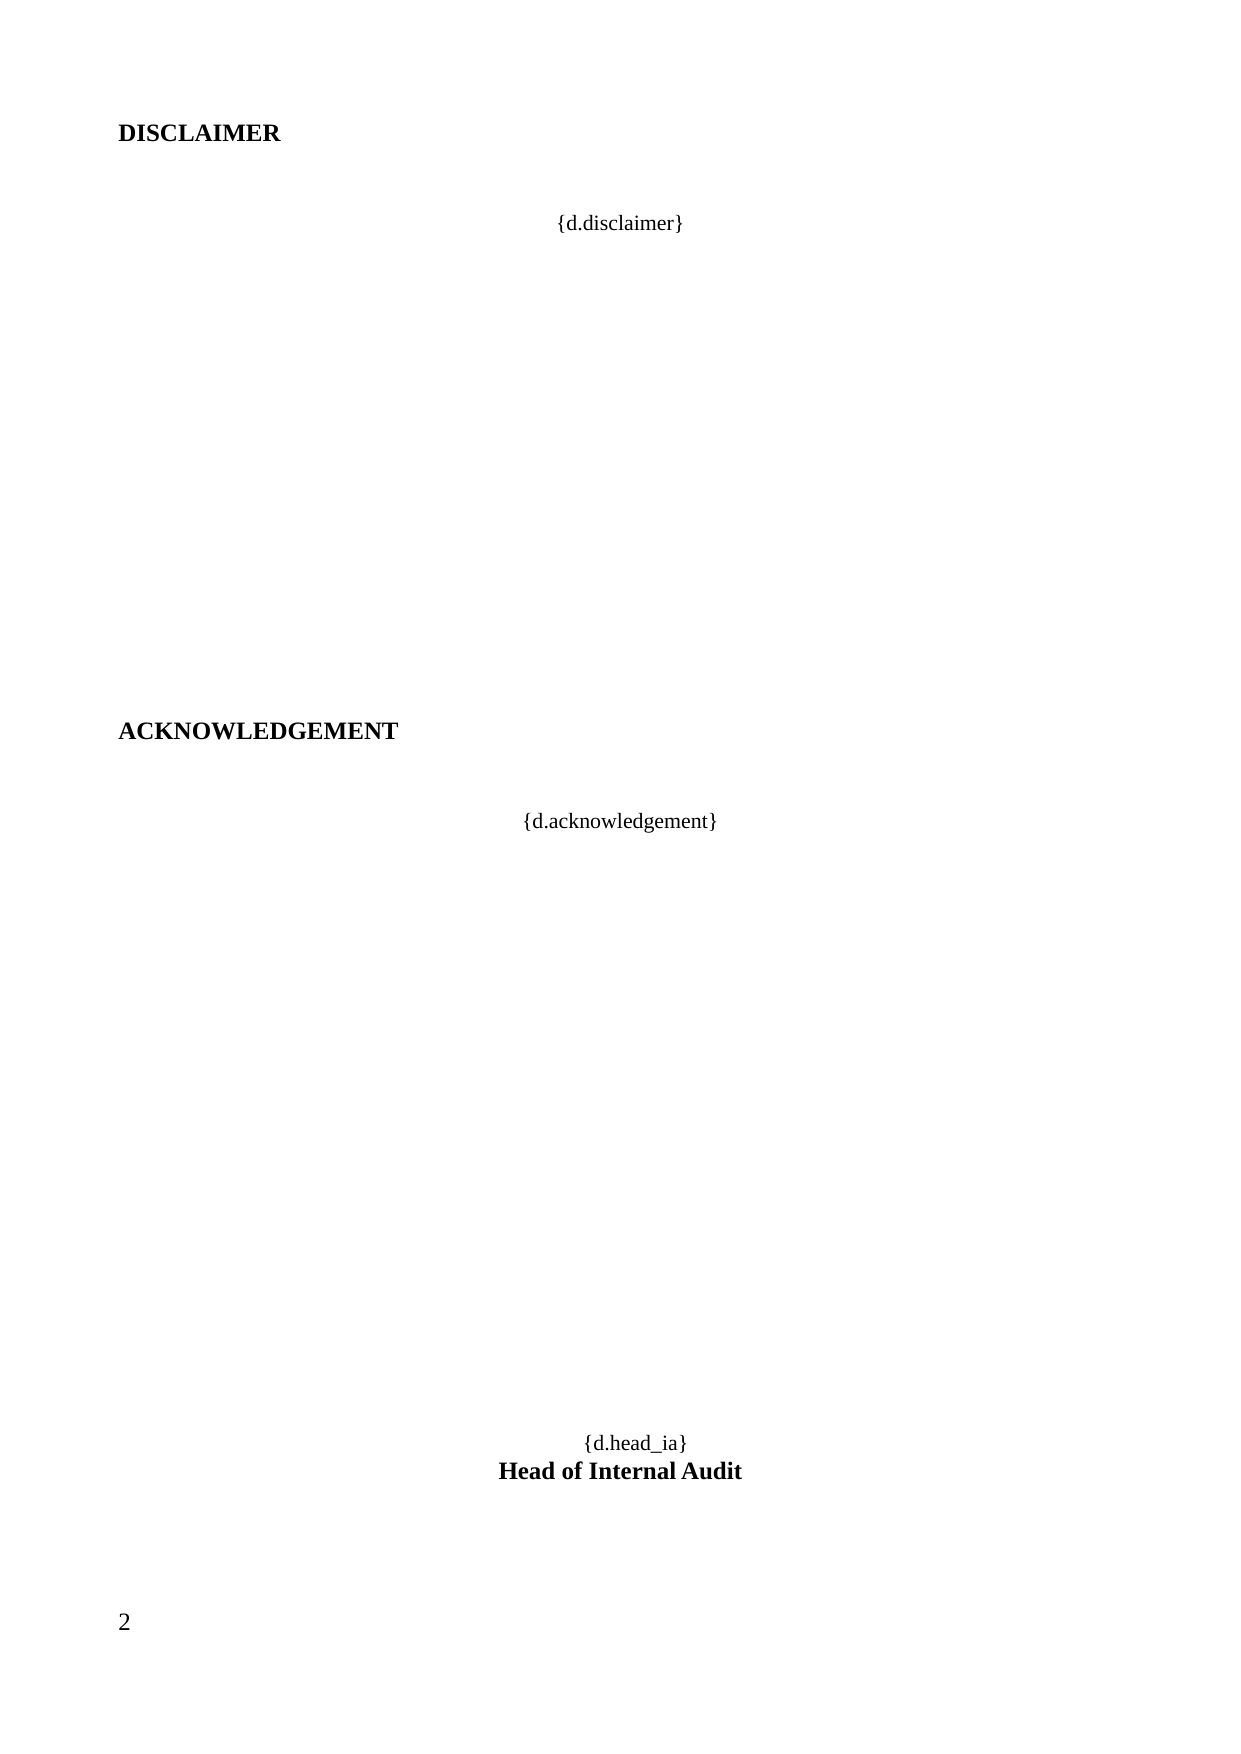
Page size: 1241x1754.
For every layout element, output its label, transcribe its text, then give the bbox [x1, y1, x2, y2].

text ACKNOWLEDGEMENT [118, 716, 1122, 744]
text Head of Internal Audit [118, 1456, 1122, 1485]
text DISCLAIMER [118, 118, 1122, 147]
text {d.head_ia} [118, 1427, 1122, 1456]
table_header {d.disclaimer} [119, 205, 1122, 629]
table_header {d.acknowledgement} [119, 803, 1122, 1197]
